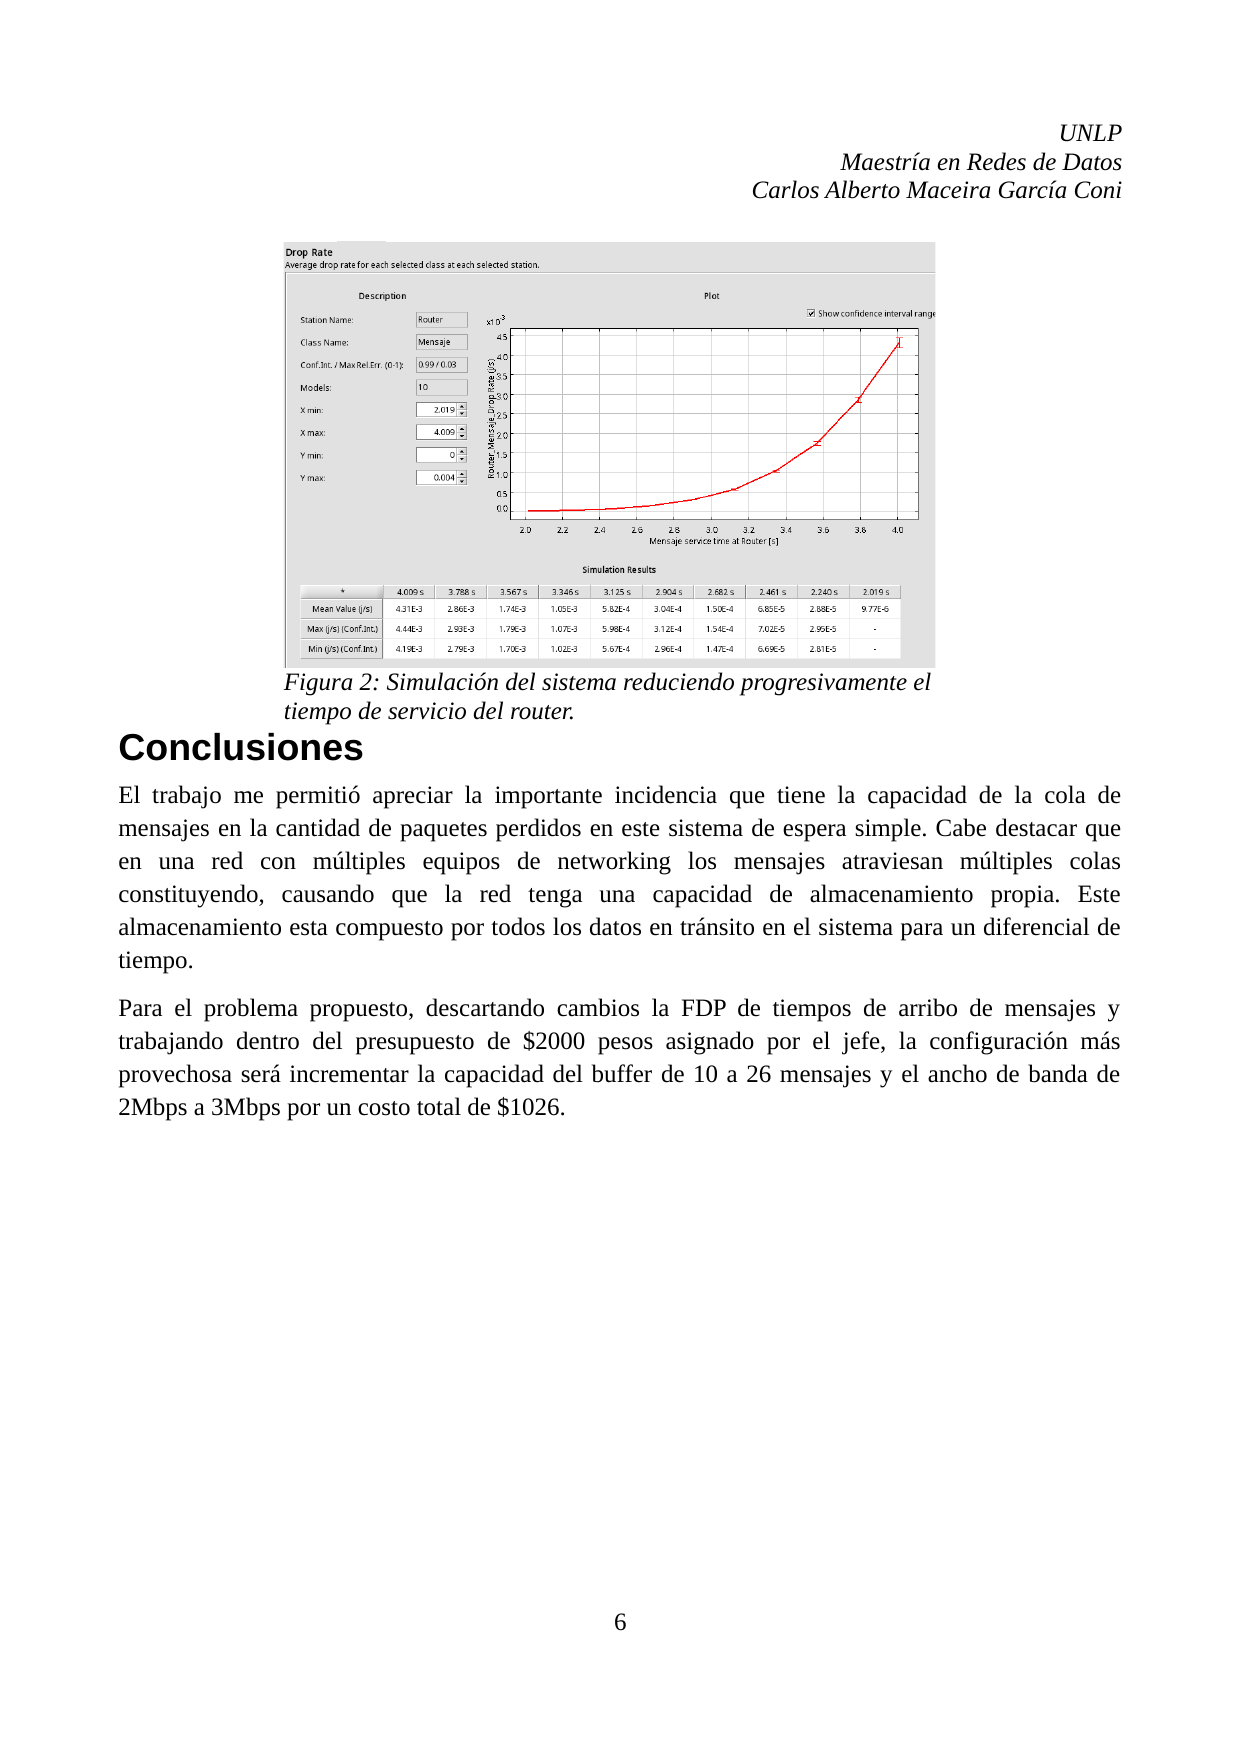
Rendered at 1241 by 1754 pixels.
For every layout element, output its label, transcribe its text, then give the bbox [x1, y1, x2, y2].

text Figura 2: Simulación del sistema reduciendo progresivamente el tiempo de servicio del router. [284, 668, 935, 725]
picture [283, 241, 936, 668]
subtitle Conclusiones [118, 354, 1122, 768]
text Para el problema propuesto, descartando cambios la FDP de tiempos de arribo de mensajes y trabajando dentro del presupuesto de $2000 pesos asignado por el jefe, la configuración más provechosa será incrementar la capacidad del buffer de 10 a 26 mensajes y el ancho de banda de 2Mbps a 3Mbps por un costo total de $1026. [118, 993, 1122, 1121]
text El trabajo me permitió apreciar la importante incidencia que tiene la capacidad de la cola de mensajes en la cantidad de paquetes perdidos en este sistema de espera simple. Cabe destacar que en una red con múltiples equipos de networking los mensajes atraviesan múltiples colas constituyendo, causando que la red tenga una capacidad de almacenamiento propia. Este almacenamiento esta compuesto por todos los datos en tránsito en el sistema para un diferencial de tiempo. [118, 780, 1122, 974]
